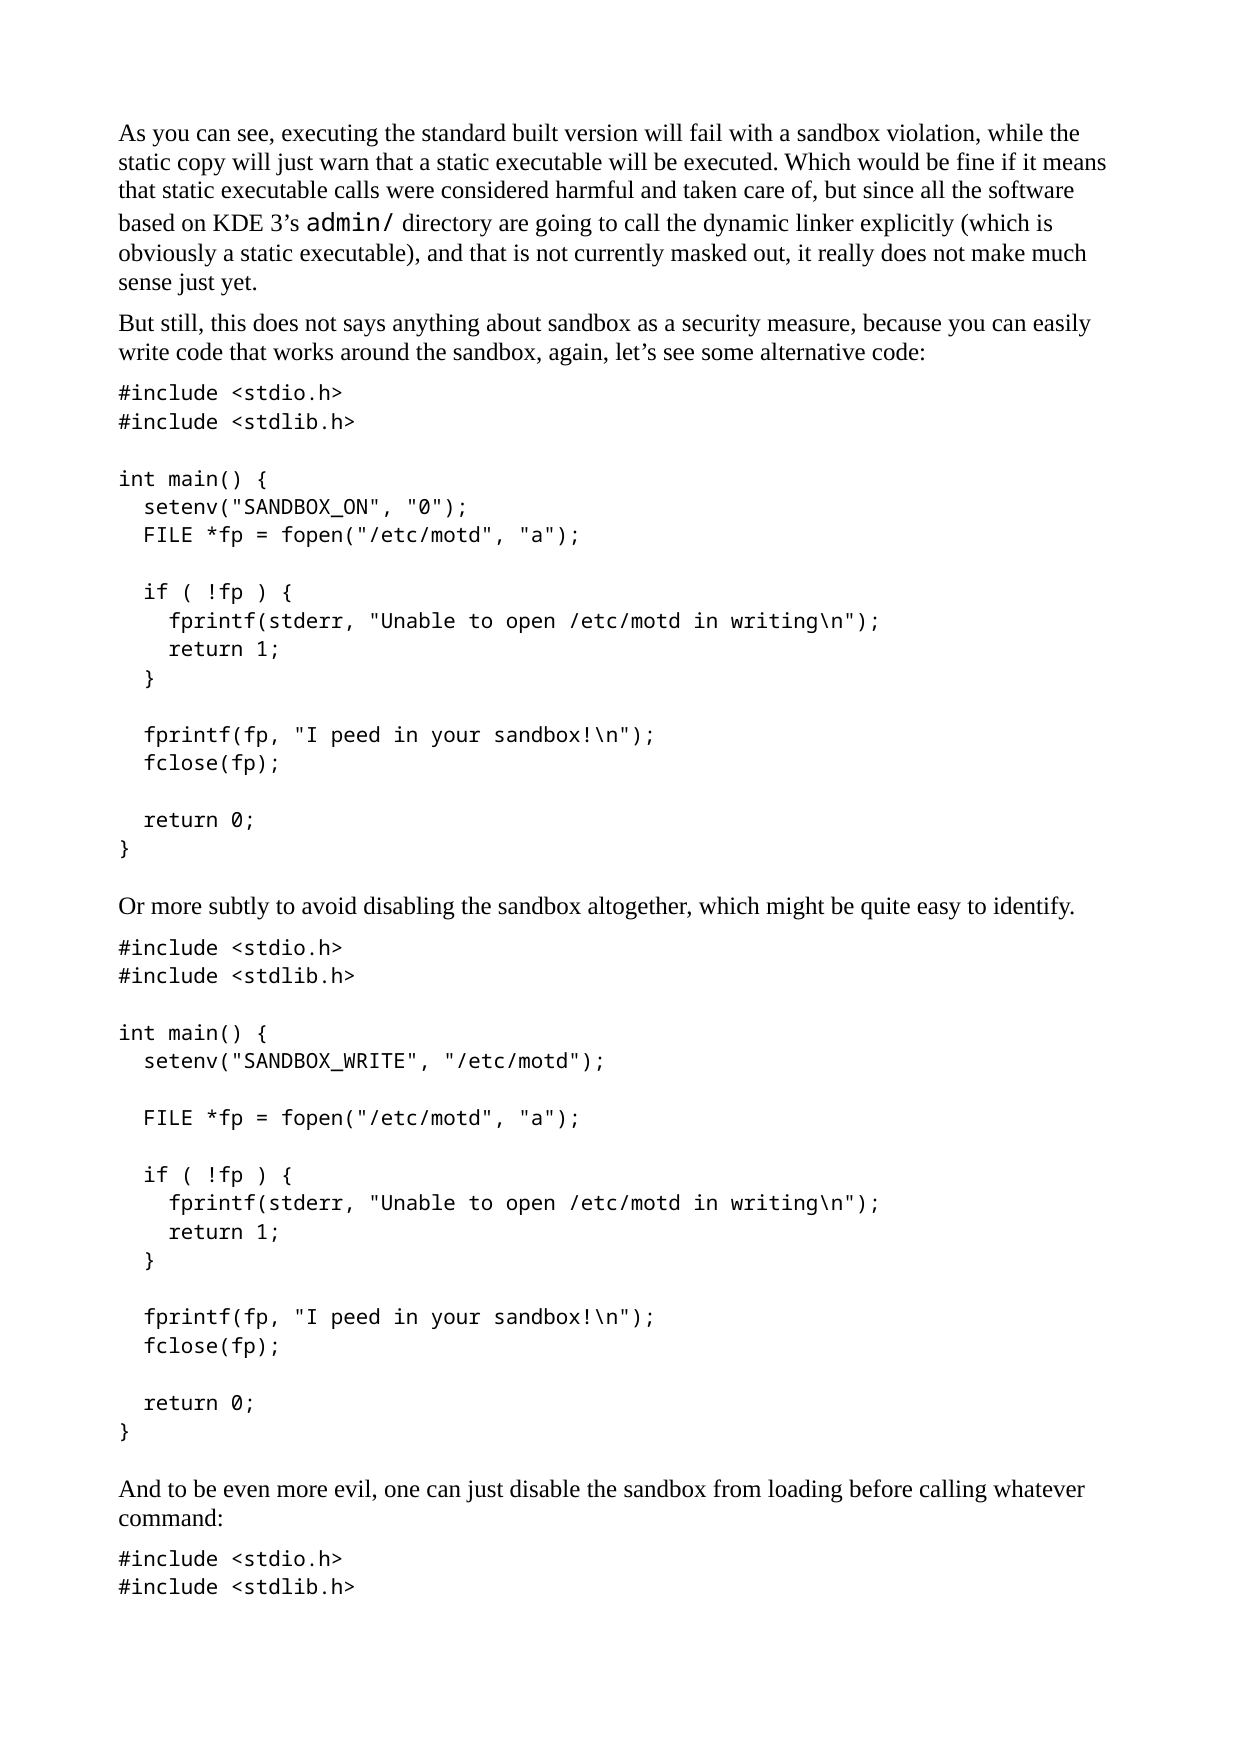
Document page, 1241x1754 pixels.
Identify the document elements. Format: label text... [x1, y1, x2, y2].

text if ( !fp ) { [118, 577, 1122, 606]
text return 0; [118, 805, 1122, 833]
text #include <stdlib.h> [118, 407, 1122, 435]
text fclose(fp); [118, 748, 1122, 777]
text fprintf(stderr, "Unable to open /etc/motd in writing\n"); [118, 606, 1122, 634]
text int main() { [118, 1018, 1122, 1046]
text return 0; [118, 1388, 1122, 1416]
text #include <stdlib.h> [118, 961, 1122, 989]
text #include <stdio.h> [118, 933, 1122, 961]
text if ( !fp ) { [118, 1160, 1122, 1188]
text #include <stdio.h> [118, 378, 1122, 407]
text return 1; [118, 634, 1122, 663]
text } [118, 1245, 1122, 1274]
text fprintf(stderr, "Unable to open /etc/motd in writing\n"); [118, 1188, 1122, 1217]
text fprintf(fp, "I peed in your sandbox!\n"); [118, 720, 1122, 748]
text Or more subtly to avoid disabling the sandbox altogether, which might be quite easy to identify. [118, 891, 1122, 920]
text FILE *fp = fopen("/etc/motd", "a"); [118, 521, 1122, 549]
text #include <stdlib.h> [118, 1572, 1122, 1601]
text #include <stdio.h> [118, 1544, 1122, 1572]
text fprintf(fp, "I peed in your sandbox!\n"); [118, 1302, 1122, 1331]
text return 1; [118, 1217, 1122, 1245]
text But still, this does not says anything about sandbox as a security measure, because you can easily write code that works around the sandbox, again, let’s see some alternative code: [118, 308, 1122, 366]
text FILE *fp = fopen("/etc/motd", "a"); [118, 1103, 1122, 1132]
text As you can see, executing the standard built version will fail with a sandbox violation, while the static copy will just warn that a static executable will be executed. Which would be fine if it means that static executable calls were considered harmful and taken care of, but since all the software based on KDE 3’s admin/ directory are going to call the dynamic linker explicitly (which is obviously a static executable), and that is not currently masked out, it really does not make much sense just yet. [118, 118, 1122, 296]
text setenv("SANDBOX_WRITE", "/etc/motd"); [118, 1046, 1122, 1075]
text } [118, 833, 1122, 862]
text And to be even more evil, one can just disable the sandbox from loading before calling whatever command: [118, 1474, 1122, 1531]
text int main() { [118, 464, 1122, 492]
text } [118, 663, 1122, 691]
text fclose(fp); [118, 1331, 1122, 1359]
text } [118, 1416, 1122, 1444]
text setenv("SANDBOX_ON", "0"); [118, 492, 1122, 521]
